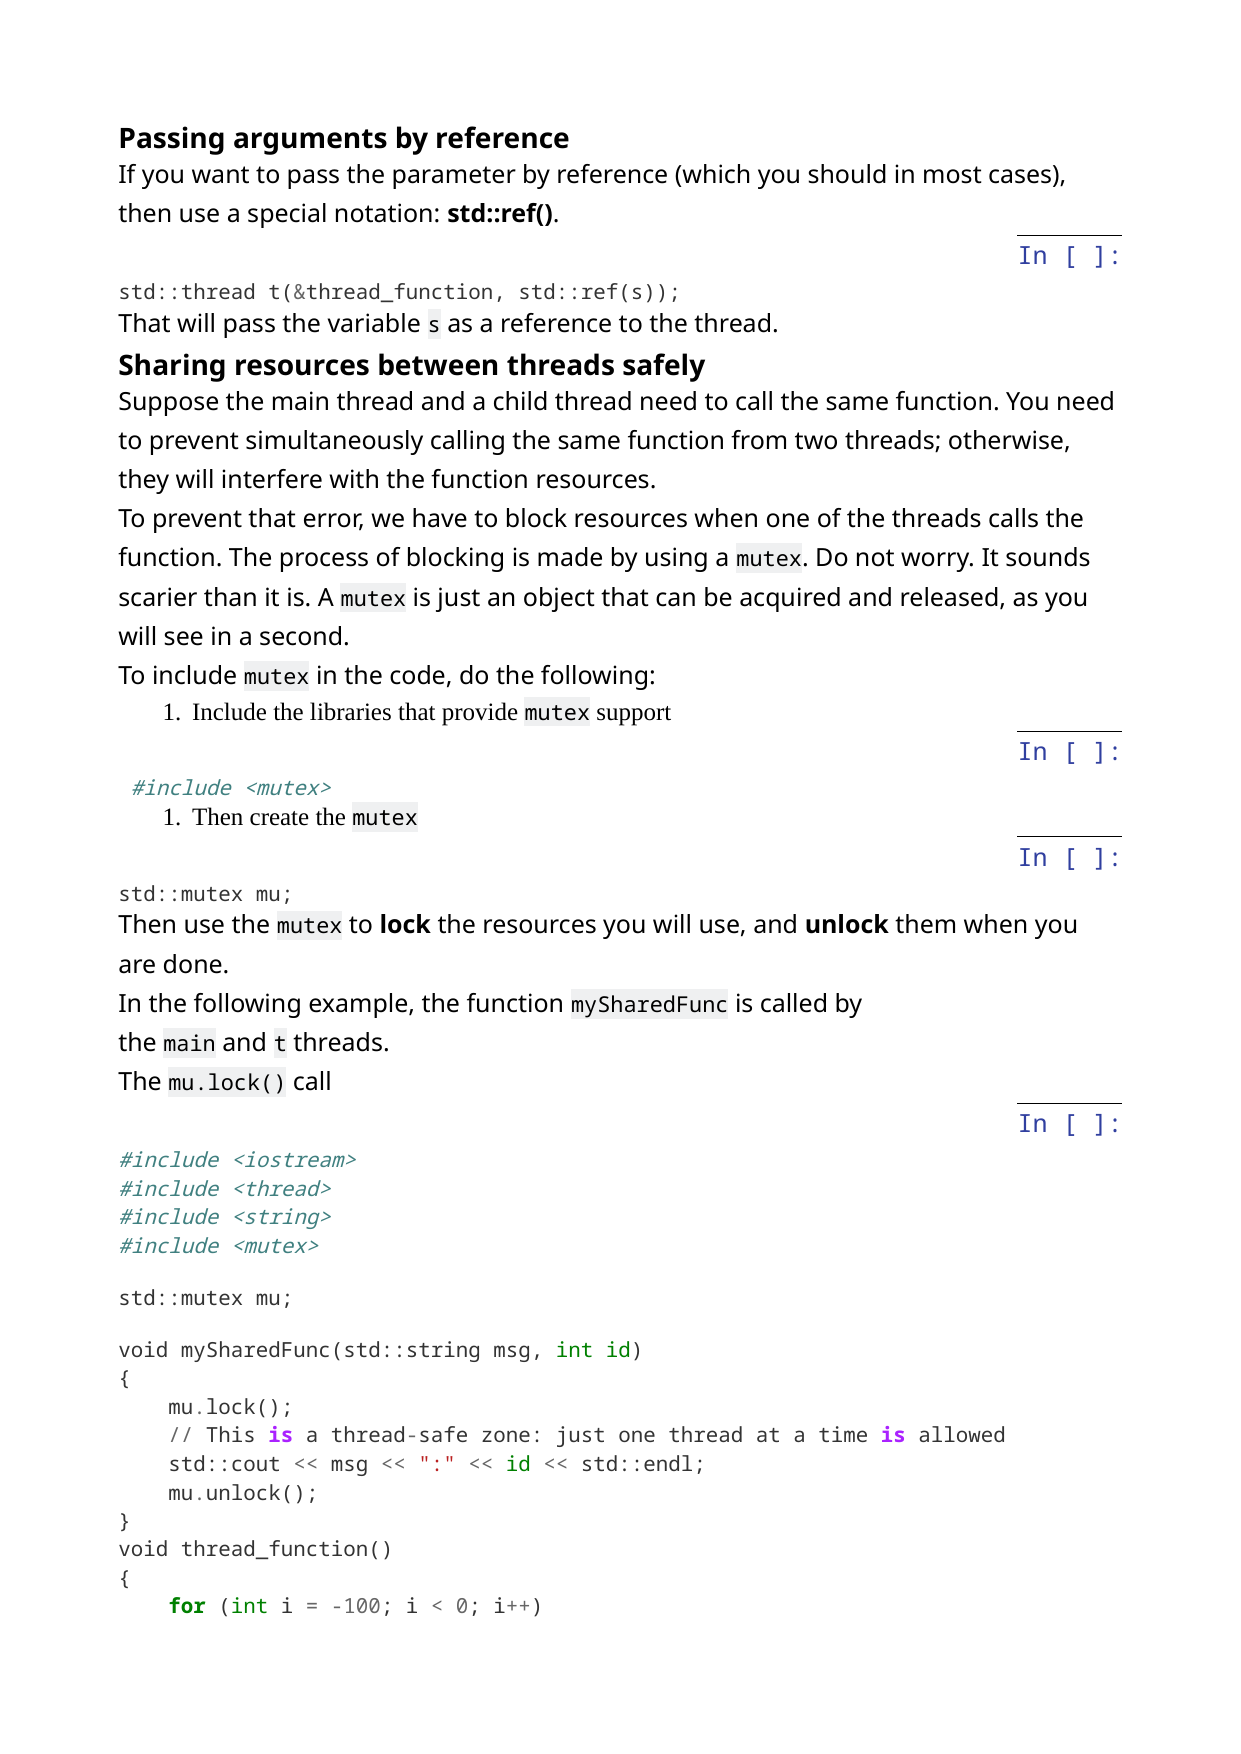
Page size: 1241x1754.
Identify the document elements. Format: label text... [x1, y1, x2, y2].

text // This is a thread-safe zone: just one thread at a time is allowed [118, 1421, 1122, 1449]
text Then use the mutex to lock the resources you will use, and unlock them when you are done. [118, 907, 1122, 980]
text To prevent that error, we have to block resources when one of the threads calls the function. The process of blocking is made by using a mutex. Do not worry. It sounds scarier than it is. A mutex is just an object that can be acquired and released, as you will see in a second. [118, 501, 1122, 652]
text If you want to pass the parameter by reference (which you should in most cases), then use a special notation: std::ref(). [118, 156, 1122, 230]
text } [118, 1506, 1122, 1534]
text #include <string> [118, 1202, 1122, 1231]
text for (int i = -100; i < 0; i++) [118, 1591, 1122, 1620]
list Then create the mutex [162, 802, 1122, 832]
text That will pass the variable s as a reference to the thread. [118, 306, 1122, 340]
text { [118, 1563, 1122, 1591]
list Include the libraries that provide mutex support [162, 697, 1122, 726]
text #include <mutex> [118, 1231, 1122, 1259]
text std::mutex mu; [118, 1283, 1122, 1311]
text In [ ]: [118, 731, 1122, 768]
text The mu.lock() call [118, 1064, 1122, 1098]
subtitle Passing arguments by reference [118, 118, 1122, 156]
text In the following example, the function mySharedFunc is called by the main and t threads. [118, 986, 1122, 1059]
text mu.lock(); [118, 1392, 1122, 1421]
text In [ ]: [118, 235, 1122, 272]
text mu.unlock(); [118, 1478, 1122, 1506]
text std::mutex mu; [118, 879, 1122, 907]
text #include <mutex> [118, 773, 1122, 802]
text std::thread t(&thread_function, std::ref(s)); [118, 277, 1122, 306]
subtitle Sharing resources between threads safely [118, 345, 1122, 383]
text #include <iostream> [118, 1146, 1122, 1174]
text void thread_function() [118, 1534, 1122, 1563]
text Suppose the main thread and a child thread need to call the same function. You need to prevent simultaneously calling the same function from two threads; otherwise, they will interfere with the function resources. [118, 383, 1122, 496]
text std::cout << msg << ":" << id << std::endl; [118, 1449, 1122, 1478]
text #include <thread> [118, 1174, 1122, 1202]
text To include mutex in the code, do the following: [118, 657, 1122, 692]
text { [118, 1363, 1122, 1392]
text In [ ]: [118, 836, 1122, 873]
text void mySharedFunc(std::string msg, int id) [118, 1335, 1122, 1363]
text In [ ]: [118, 1103, 1122, 1140]
